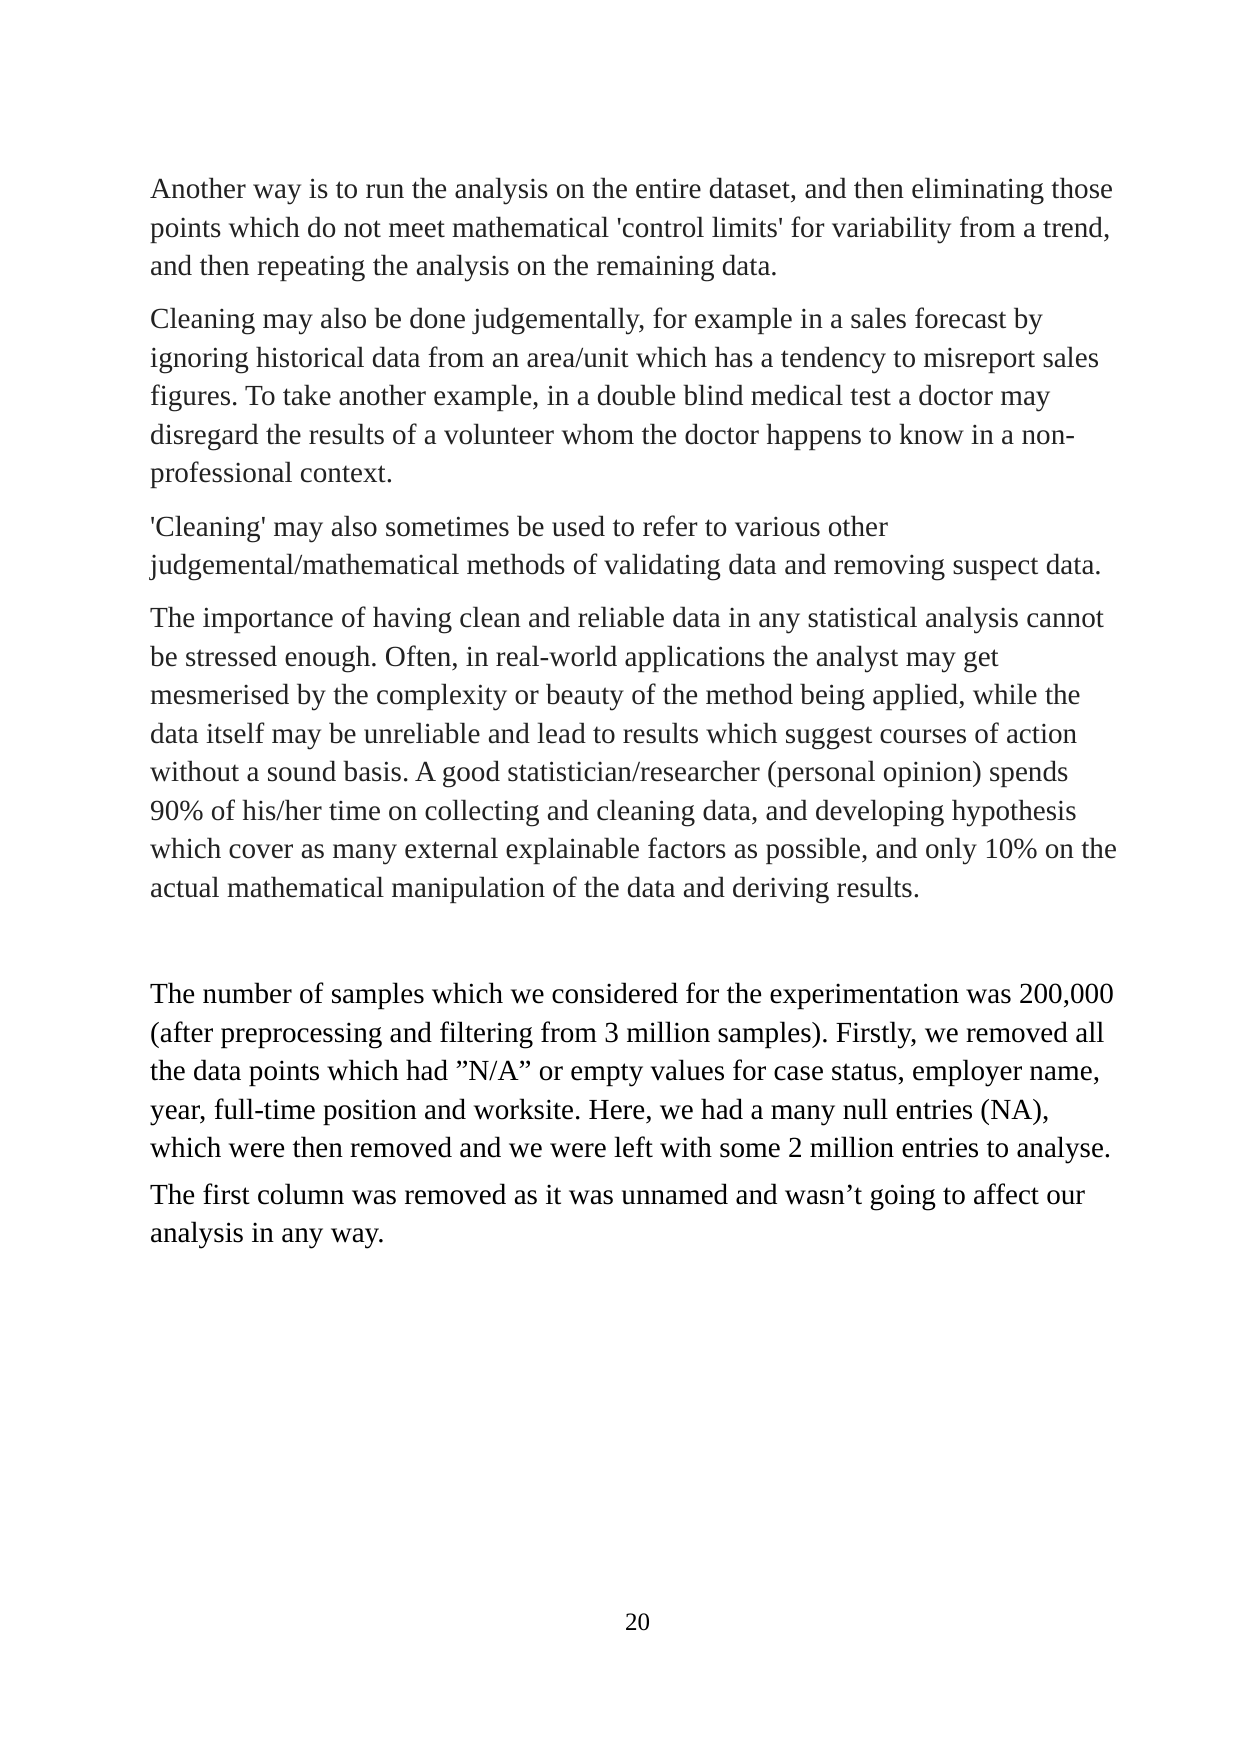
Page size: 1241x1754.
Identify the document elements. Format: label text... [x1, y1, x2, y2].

text The first column was removed as it was unnamed and wasn’t going to affect our analysis in any way. [150, 1177, 1125, 1249]
text The importance of having clean and reliable data in any statistical analysis cannot be stressed enough. Often, in real-world applications the analyst may get mesmerised by the complexity or beauty of the method being applied, while the data itself may be unreliable and lead to results which suggest courses of action without a sound basis. A good statistician/researcher (personal opinion) spends 90% of his/her time on collecting and cleaning data, and developing hypothesis which cover as many external explainable factors as possible, and only 10% on the actual mathematical manipulation of the data and deriving results. [150, 600, 1125, 904]
text Another way is to run the analysis on the entire dataset, and then eliminating those points which do not meet mathematical 'control limits' for variability from a trend, and then repeating the analysis on the remaining data. [150, 171, 1125, 282]
text 'Cleaning' may also sometimes be used to refer to various other judgemental/mathematical methods of validating data and removing suspect data. [150, 509, 1125, 581]
text The number of samples which we considered for the experimentation was 200,000 (after preprocessing and filtering from 3 million samples). Firstly, we removed all the data points which had ”N/A” or empty values for case status, employer name, year, full-time position and worksite. Here, we had a many null entries (NA), which were then removed and we were left with some 2 million entries to analyse. [150, 976, 1125, 1164]
text Cleaning may also be done judgementally, for example in a sales forecast by ignoring historical data from an area/unit which has a tendency to misreport sales figures. To take another example, in a double blind medical test a doctor may disregard the results of a volunteer whom the doctor happens to know in a non-professional context. [150, 301, 1125, 489]
